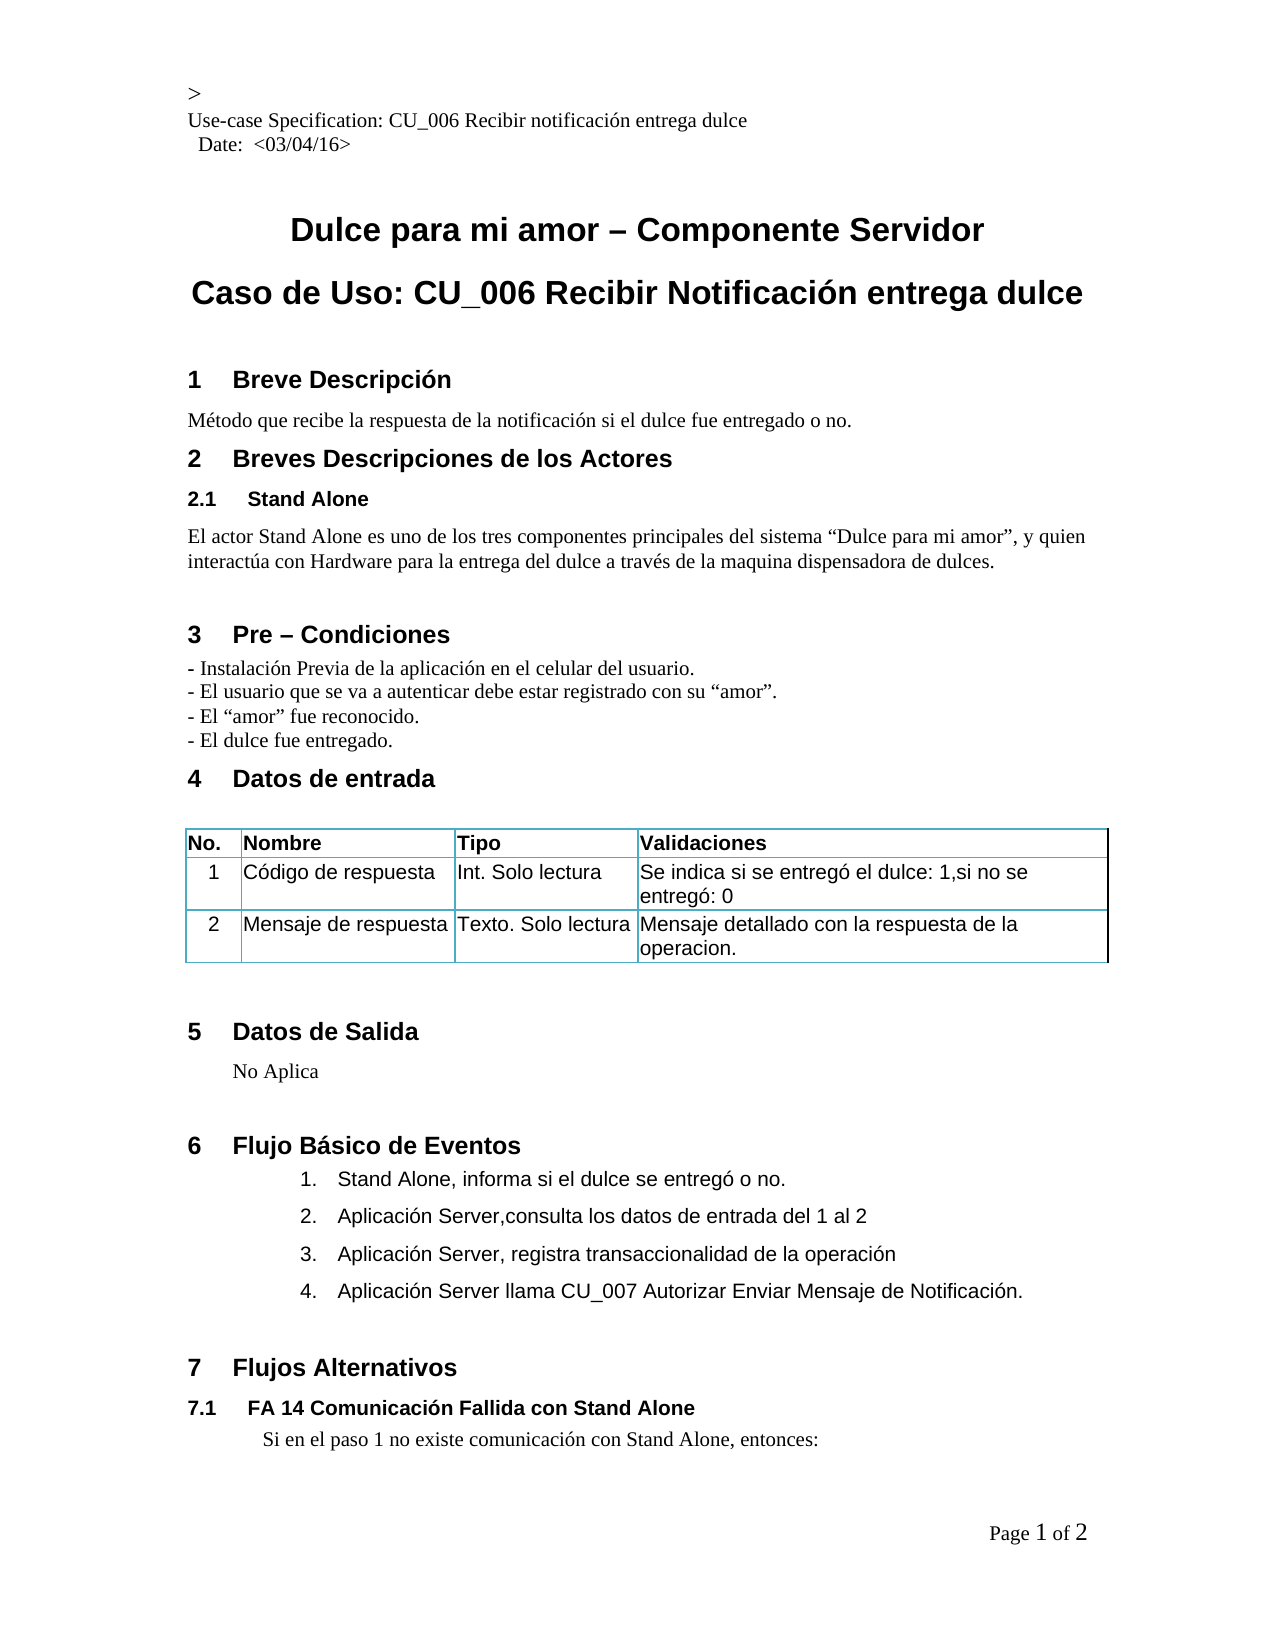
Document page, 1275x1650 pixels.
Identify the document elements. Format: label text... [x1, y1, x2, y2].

list Aplicación Server, registra transaccionalidad de la operación [300, 1241, 1087, 1266]
subtitle FA 14 Comunicación Fallida con Stand Alone [187, 1394, 1087, 1419]
subtitle Datos de entrada [187, 764, 1087, 793]
table_cell Texto. Solo lectura [456, 911, 637, 962]
text - Instalación Previa de la aplicación en el celular del usuario. [187, 655, 1087, 679]
table_cell Se indica si se entregó el dulce: 1,si no se entregó: 0 [639, 858, 1107, 909]
subtitle No Aplica [232, 1058, 1087, 1083]
table_header Validaciones [639, 830, 1107, 857]
text - El usuario que se va a autenticar debe estar registrado con su “amor”. [187, 679, 1087, 703]
text - El “amor” fue reconocido. [187, 703, 1087, 728]
subtitle Pre – Condiciones [187, 620, 1087, 649]
subtitle Datos de Salida [187, 1017, 1087, 1046]
subtitle El actor Stand Alone es uno de los tres componentes principales del sistema “Dulce para mi amor”, y quien interactúa con Hardware para la entrega del dulce a través de la maquina dispensadora de dulces. [187, 523, 1087, 573]
subtitle Flujos Alternativos [187, 1353, 1087, 1382]
subtitle Breve Descripción [187, 365, 1087, 394]
table_cell 2 [187, 911, 241, 962]
subtitle Flujo Básico de Eventos [187, 1131, 1087, 1159]
list Stand Alone, informa si el dulce se entregó o no. [300, 1166, 1087, 1191]
table_header No. [187, 830, 241, 857]
table_cell 1 [187, 858, 241, 909]
subtitle Método que recibe la respuesta de la notificación si el dulce fue entregado o no. [187, 407, 1087, 432]
text Si en el paso 1 no existe comunicación con Stand Alone, entonces: [262, 1426, 1087, 1451]
table_cell Código de respuesta [242, 858, 454, 909]
table_header Nombre [242, 830, 454, 857]
title Dulce para mi amor – Componente Servidor [187, 210, 1087, 248]
table_cell Mensaje detallado con la respuesta de la operacion. [639, 911, 1107, 962]
table_header Tipo [456, 830, 637, 857]
list Aplicación Server llama CU_007 Autorizar Enviar Mensaje de Notificación. [300, 1278, 1087, 1303]
subtitle Stand Alone [187, 485, 1087, 510]
table_cell Int. Solo lectura [456, 858, 637, 909]
title Caso de Uso: CU_006 Recibir Notificación entrega dulce [187, 273, 1087, 312]
subtitle Breves Descripciones de los Actores [187, 444, 1087, 473]
text - El dulce fue entregado. [187, 728, 1087, 752]
table_cell Mensaje de respuesta [242, 911, 454, 962]
list Aplicación Server,consulta los datos de entrada del 1 al 2 [300, 1203, 1087, 1228]
